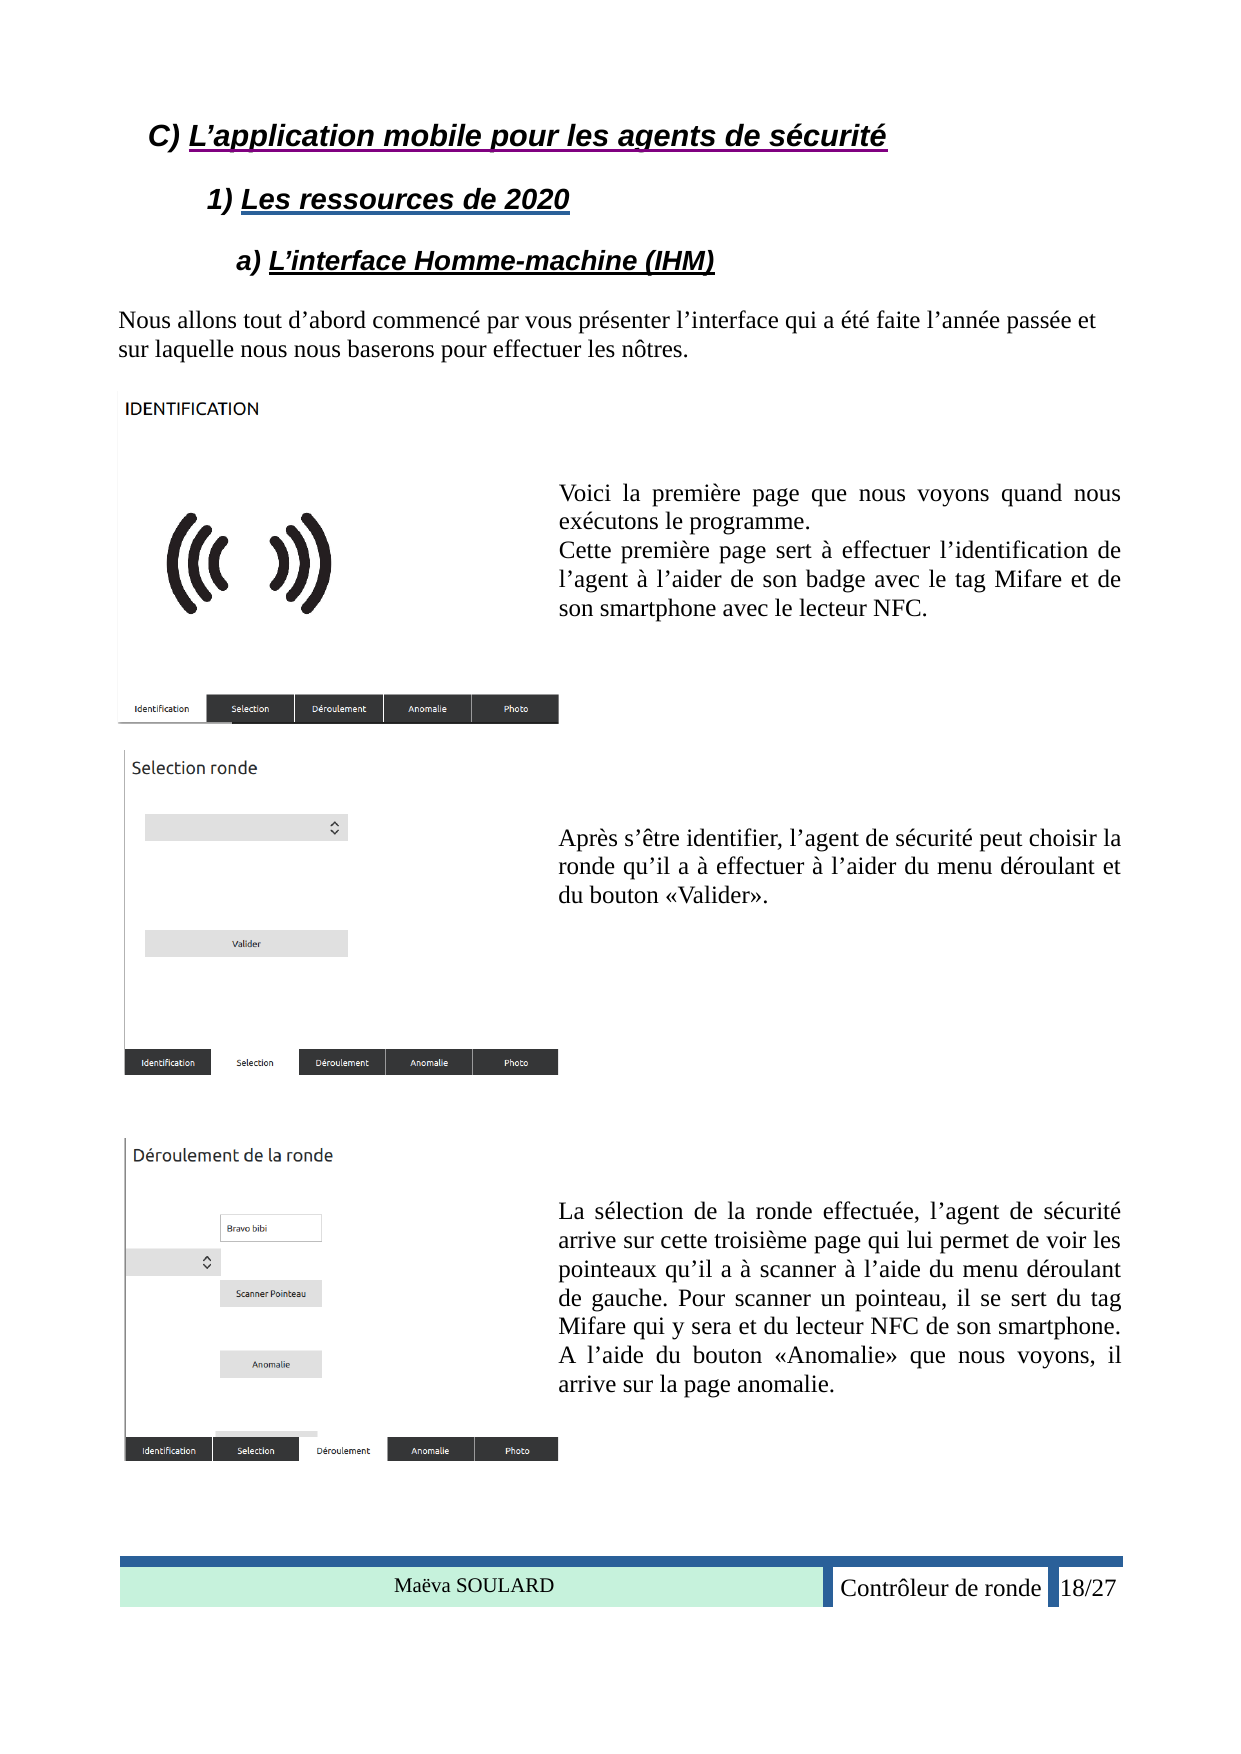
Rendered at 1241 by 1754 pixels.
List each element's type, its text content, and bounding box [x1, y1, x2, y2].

picture [124, 1138, 559, 1461]
text Nous allons tout d’abord commencé par vous présenter l’interface qui a été faite l’année passée et sur laquelle nous nous baserons pour effectuer les nôtres. [118, 305, 1122, 363]
picture [117, 391, 559, 724]
subtitle Les ressources de 2020 [118, 182, 1122, 216]
text Voici la première page que nous voyons quand nous exécutons le programme. [559, 478, 1122, 535]
text La sélection de la ronde effectuée, l’agent de sécurité arrive sur cette troisième page qui lui permet de voir les pointeaux qu’il a à scanner à l’aide du menu déroulant de gauche. Pour scanner un pointeau, il se sert du tag Mifare qui y sera et du lecteur NFC de son smartphone. A l’aide du bouton «Anomalie» que nous voyons, il arrive sur la page anomalie. [559, 1196, 1122, 1398]
picture [124, 750, 559, 1075]
subtitle L’application mobile pour les agents de sécurité [118, 118, 1122, 153]
text Cette première page sert à effectuer l’identification de l’agent à l’aider de son badge avec le tag Mifare et de son smartphone avec le lecteur NFC. [559, 535, 1122, 621]
text Après s’être identifier, l’agent de sécurité peut choisir la ronde qu’il a à effectuer à l’aider du menu déroulant et du bouton «Valider». [559, 823, 1122, 909]
subtitle L’interface Homme-machine (IHM) [118, 244, 1122, 276]
